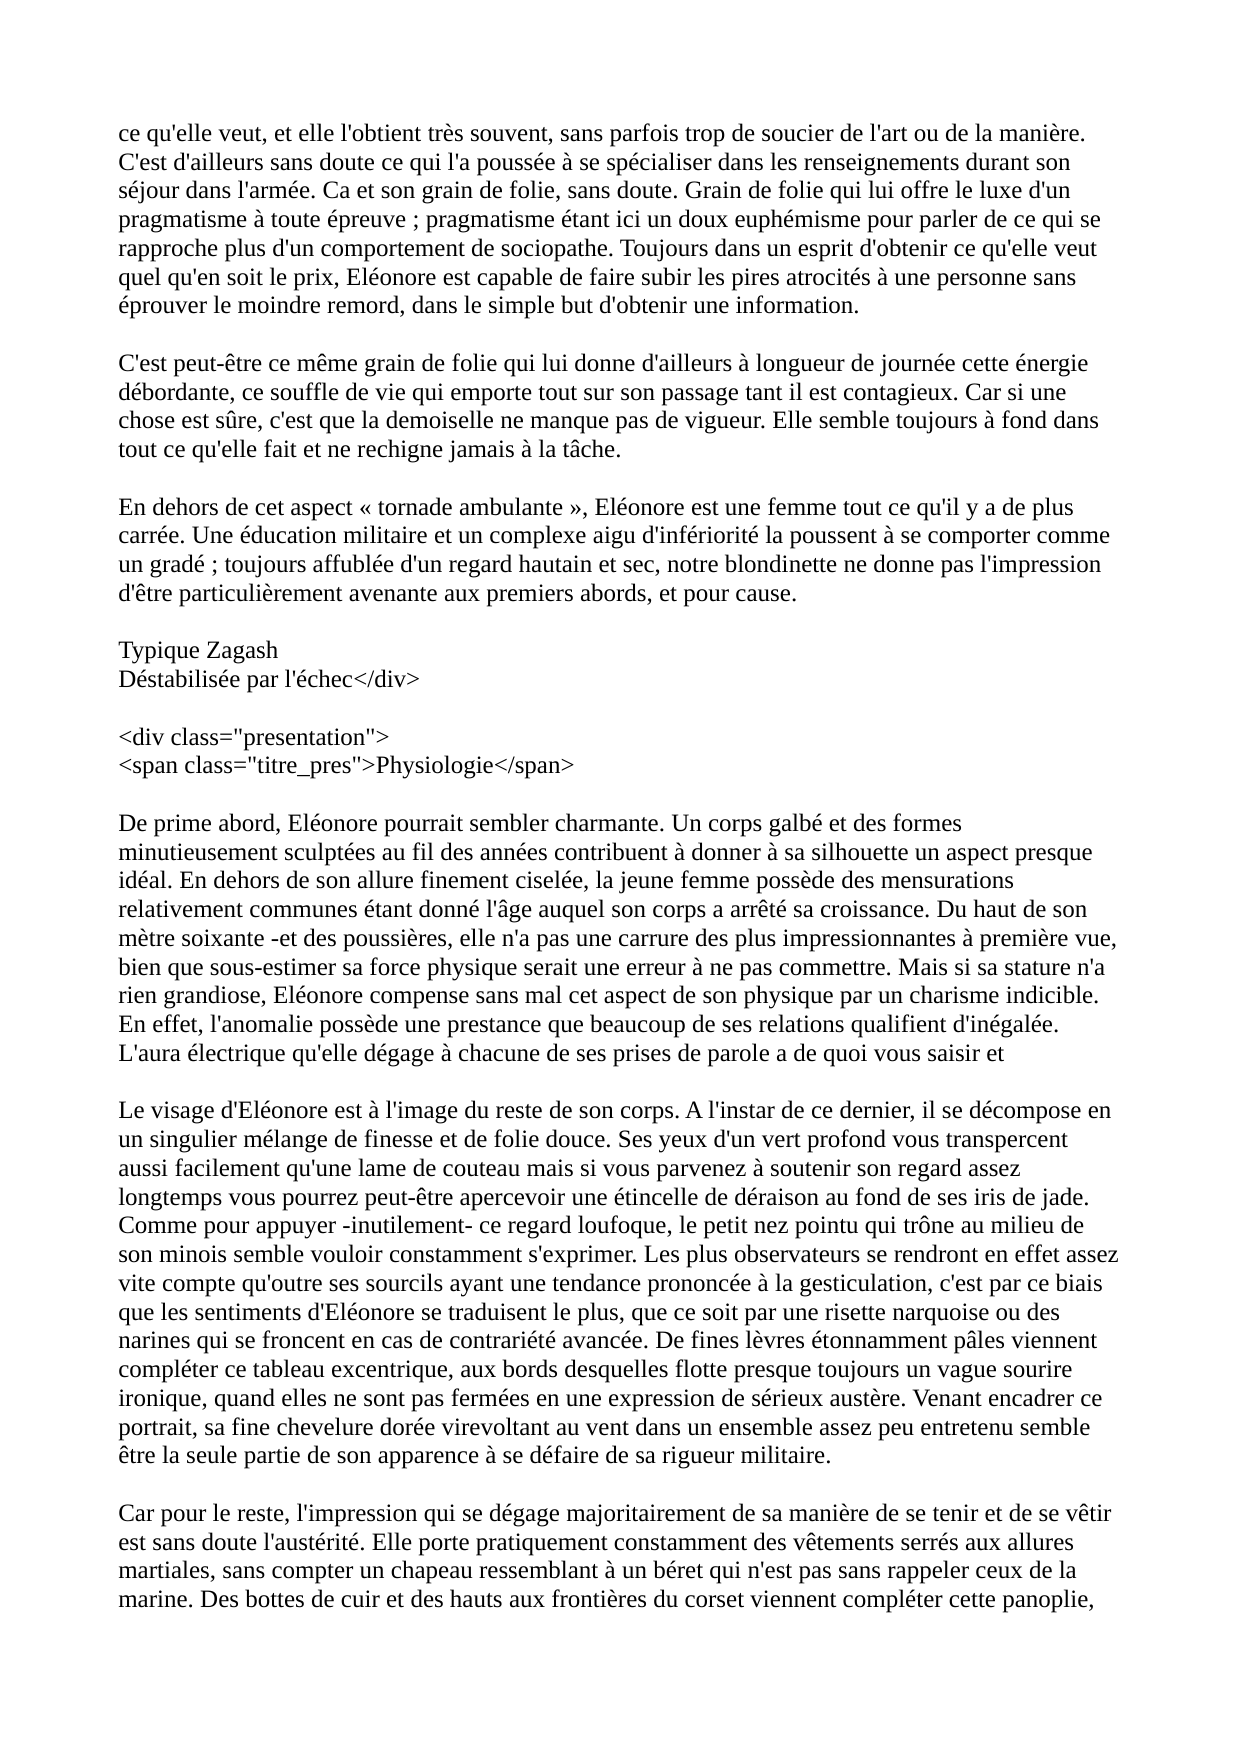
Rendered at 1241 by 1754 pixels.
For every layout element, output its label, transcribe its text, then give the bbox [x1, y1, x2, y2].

text Le visage d'Eléonore est à l'image du reste de son corps. A l'instar de ce dernier, il se décompose en un singulier mélange de finesse et de folie douce. Ses yeux d'un vert profond vous transpercent aussi facilement qu'une lame de couteau mais si vous parvenez à soutenir son regard assez longtemps vous pourrez peut-être apercevoir une étincelle de déraison au fond de ses iris de jade. Comme pour appuyer -inutilement- ce regard loufoque, le petit nez pointu qui trône au milieu de son minois semble vouloir constamment s'exprimer. Les plus observateurs se rendront en effet assez vite compte qu'outre ses sourcils ayant une tendance prononcée à la gesticulation, c'est par ce biais que les sentiments d'Eléonore se traduisent le plus, que ce soit par une risette narquoise ou des narines qui se froncent en cas de contrariété avancée. De fines lèvres étonnamment pâles viennent compléter ce tableau excentrique, aux bords desquelles flotte presque toujours un vague sourire ironique, quand elles ne sont pas fermées en une expression de sérieux austère. Venant encadrer ce portrait, sa fine chevelure dorée virevoltant au vent dans un ensemble assez peu entretenu semble être la seule partie de son apparence à se défaire de sa rigueur militaire. [118, 1096, 1122, 1469]
text Déstabilisée par l'échec</div> <div class="presentation"> <span class="titre_pres">Physiologie</span> [118, 664, 1122, 779]
text Car pour le reste, l'impression qui se dégage majoritairement de sa manière de se tenir et de se vêtir est sans doute l'austérité. Elle porte pratiquement constamment des vêtements serrés aux allures martiales, sans compter un chapeau ressemblant à un béret qui n'est pas sans rappeler ceux de la marine. Des bottes de cuir et des hauts aux frontières du corset viennent compléter cette panoplie, [118, 1498, 1122, 1613]
text De prime abord, Eléonore pourrait sembler charmante. Un corps galbé et des formes minutieusement sculptées au fil des années contribuent à donner à sa silhouette un aspect presque idéal. En dehors de son allure finement ciselée, la jeune femme possède des mensurations relativement communes étant donné l'âge auquel son corps a arrêté sa croissance. Du haut de son mètre soixante -et des poussières, elle n'a pas une carrure des plus impressionnantes à première vue, bien que sous-estimer sa force physique serait une erreur à ne pas commettre. Mais si sa stature n'a rien grandiose, Eléonore compense sans mal cet aspect de son physique par un charisme indicible. En effet, l'anomalie possède une prestance que beaucoup de ses relations qualifient d'inégalée. L'aura électrique qu'elle dégage à chacune de ses prises de parole a de quoi vous saisir et [118, 808, 1122, 1067]
text En dehors de cet aspect « tornade ambulante », Eléonore est une femme tout ce qu'il y a de plus carrée. Une éducation militaire et un complexe aigu d'infériorité la poussent à se comporter comme un gradé ; toujours affublée d'un regard hautain et sec, notre blondinette ne donne pas l'impression d'être particulièrement avenante aux premiers abords, et pour cause. [118, 492, 1122, 607]
text Typique Zagash [118, 636, 1122, 664]
text C'est peut-être ce même grain de folie qui lui donne d'ailleurs à longueur de journée cette énergie débordante, ce souffle de vie qui emporte tout sur son passage tant il est contagieux. Car si une chose est sûre, c'est que la demoiselle ne manque pas de vigueur. Elle semble toujours à fond dans tout ce qu'elle fait et ne rechigne jamais à la tâche. [118, 348, 1122, 463]
text ce qu'elle veut, et elle l'obtient très souvent, sans parfois trop de soucier de l'art ou de la manière. C'est d'ailleurs sans doute ce qui l'a poussée à se spécialiser dans les renseignements durant son séjour dans l'armée. Ca et son grain de folie, sans doute. Grain de folie qui lui offre le luxe d'un pragmatisme à toute épreuve ; pragmatisme étant ici un doux euphémisme pour parler de ce qui se rapproche plus d'un comportement de sociopathe. Toujours dans un esprit d'obtenir ce qu'elle veut quel qu'en soit le prix, Eléonore est capable de faire subir les pires atrocités à une personne sans éprouver le moindre remord, dans le simple but d'obtenir une information. [118, 118, 1122, 319]
